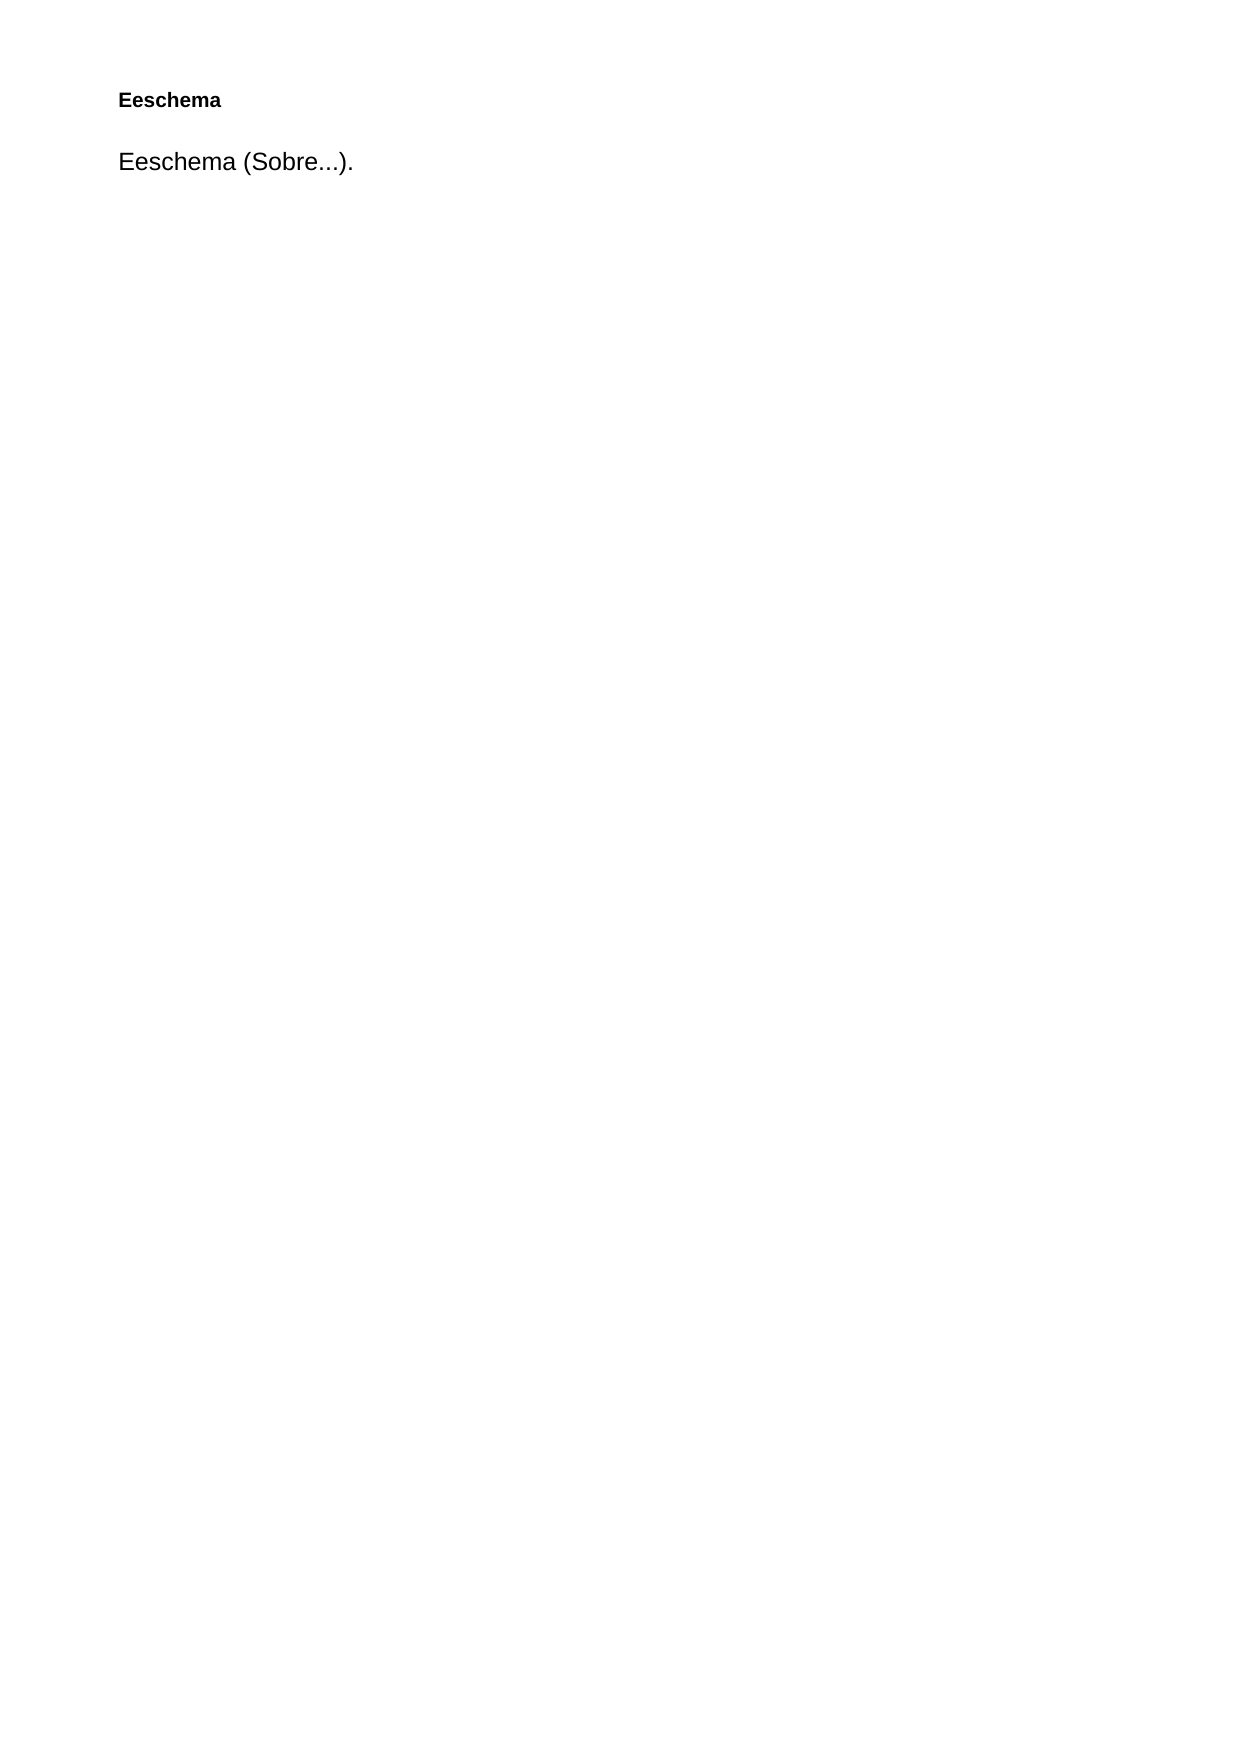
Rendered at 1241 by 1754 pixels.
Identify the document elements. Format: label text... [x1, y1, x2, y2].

text Eeschema (Sobre...). [118, 147, 1152, 175]
